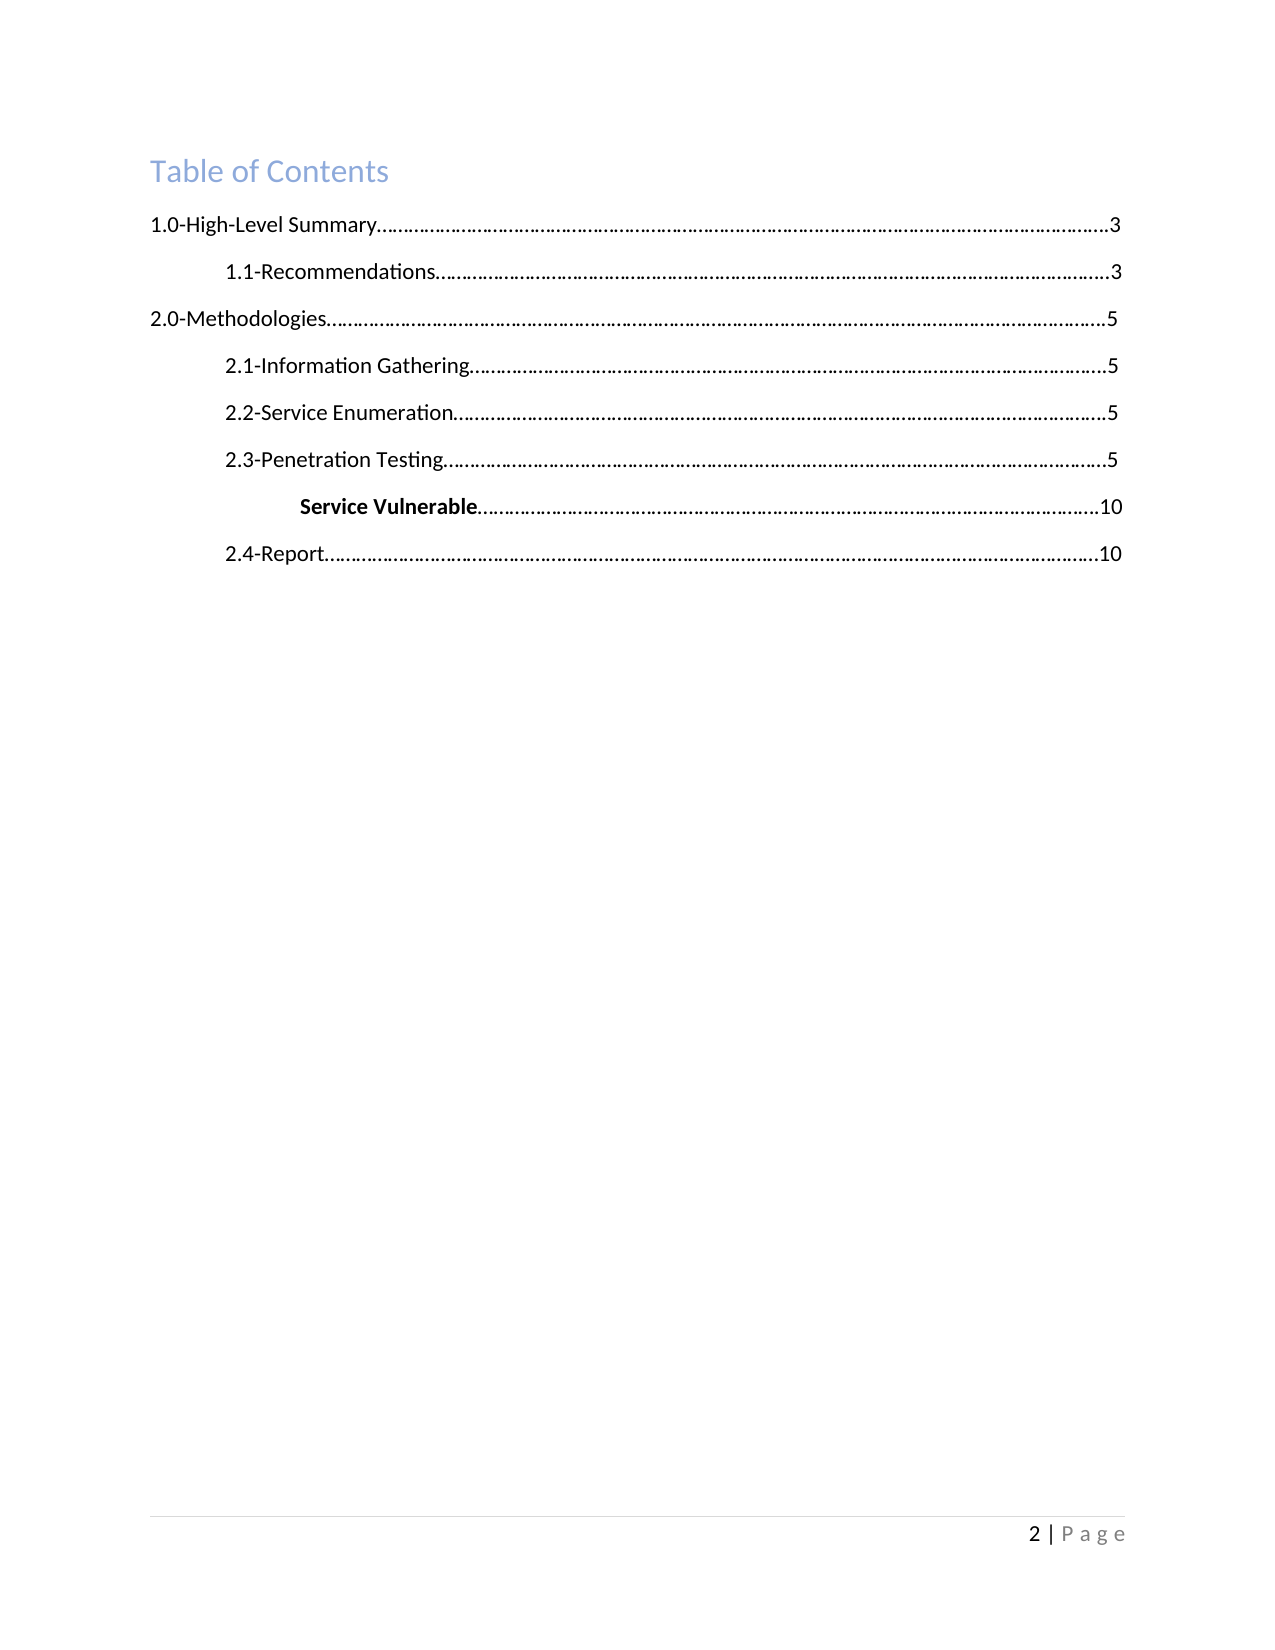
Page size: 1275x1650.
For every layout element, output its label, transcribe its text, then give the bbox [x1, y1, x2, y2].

text 2.2-Service Enumeration…………………………………………………………………………………………………………….5 [150, 398, 1125, 426]
text 1.1-Recommendations………………………………………………………………………………………………………………..3 [150, 257, 1125, 286]
text 2.4-Report…………………………………………………………………………………………………………………………………10 [150, 539, 1125, 567]
text 2.3-Penetration Testing………………………………………………………………………………………………………………5 [150, 445, 1125, 473]
text 2.1-Information Gathering………………………………………………………………………………………………………….5 [150, 351, 1125, 379]
text Service Vulnerable……………………………………………………………………………………………………….10 [150, 492, 1125, 520]
text 1.0-High-Level Summary………………………………………………………………………………………………………………………….3 [150, 211, 1125, 239]
text Table of Contents [150, 150, 1125, 191]
text 2.0-Methodologies………………………………………………………………………………………………………………………………….5 [150, 304, 1125, 332]
